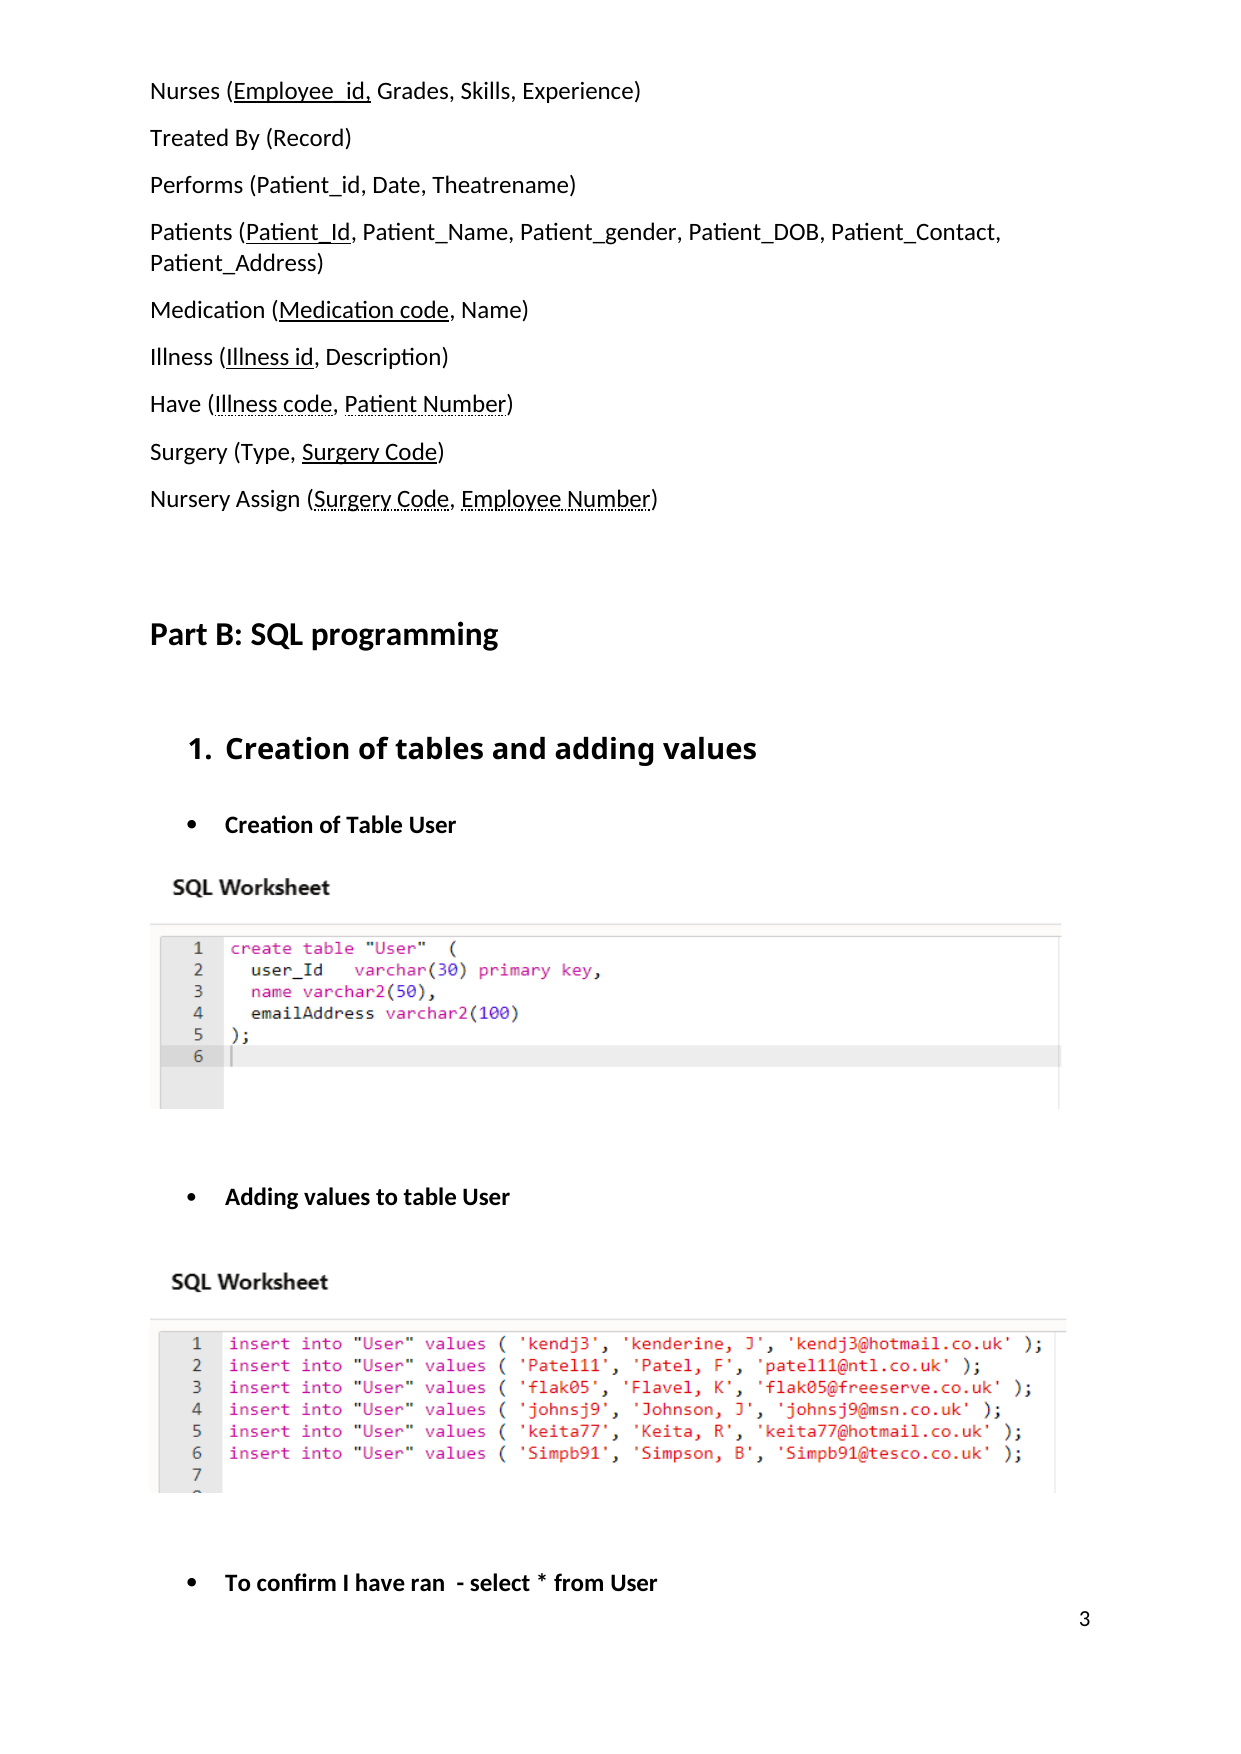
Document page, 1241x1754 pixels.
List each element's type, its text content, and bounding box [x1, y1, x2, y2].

text Nurses (Employee_id, Grades, Skills, Experience) [150, 75, 1090, 106]
list Adding values to table User [187, 1181, 1090, 1211]
text Surgery (Type, Surgery Code) [150, 436, 1090, 466]
text Have (Illness code, Patient Number) [150, 389, 1090, 419]
text Illness (Illness id, Description) [150, 341, 1090, 372]
text Medication (Medication code, Name) [150, 294, 1090, 325]
text Treated By (Record) [150, 122, 1090, 153]
subtitle Creation of tables and adding values [187, 728, 1090, 768]
subtitle Part B: SQL programming [150, 613, 1090, 653]
list To confirm I have ran - select * from User [187, 1567, 1090, 1598]
text Performs (Patient_id, Date, Theatrename) [150, 169, 1090, 200]
list Creation of Table User [187, 809, 1090, 840]
text Patients (Patient_Id, Patient_Name, Patient_gender, Patient_DOB, Patient_Contact, Patient_Address) [150, 217, 1090, 278]
text Nursery Assign (Surgery Code, Employee Number) [150, 483, 1090, 513]
